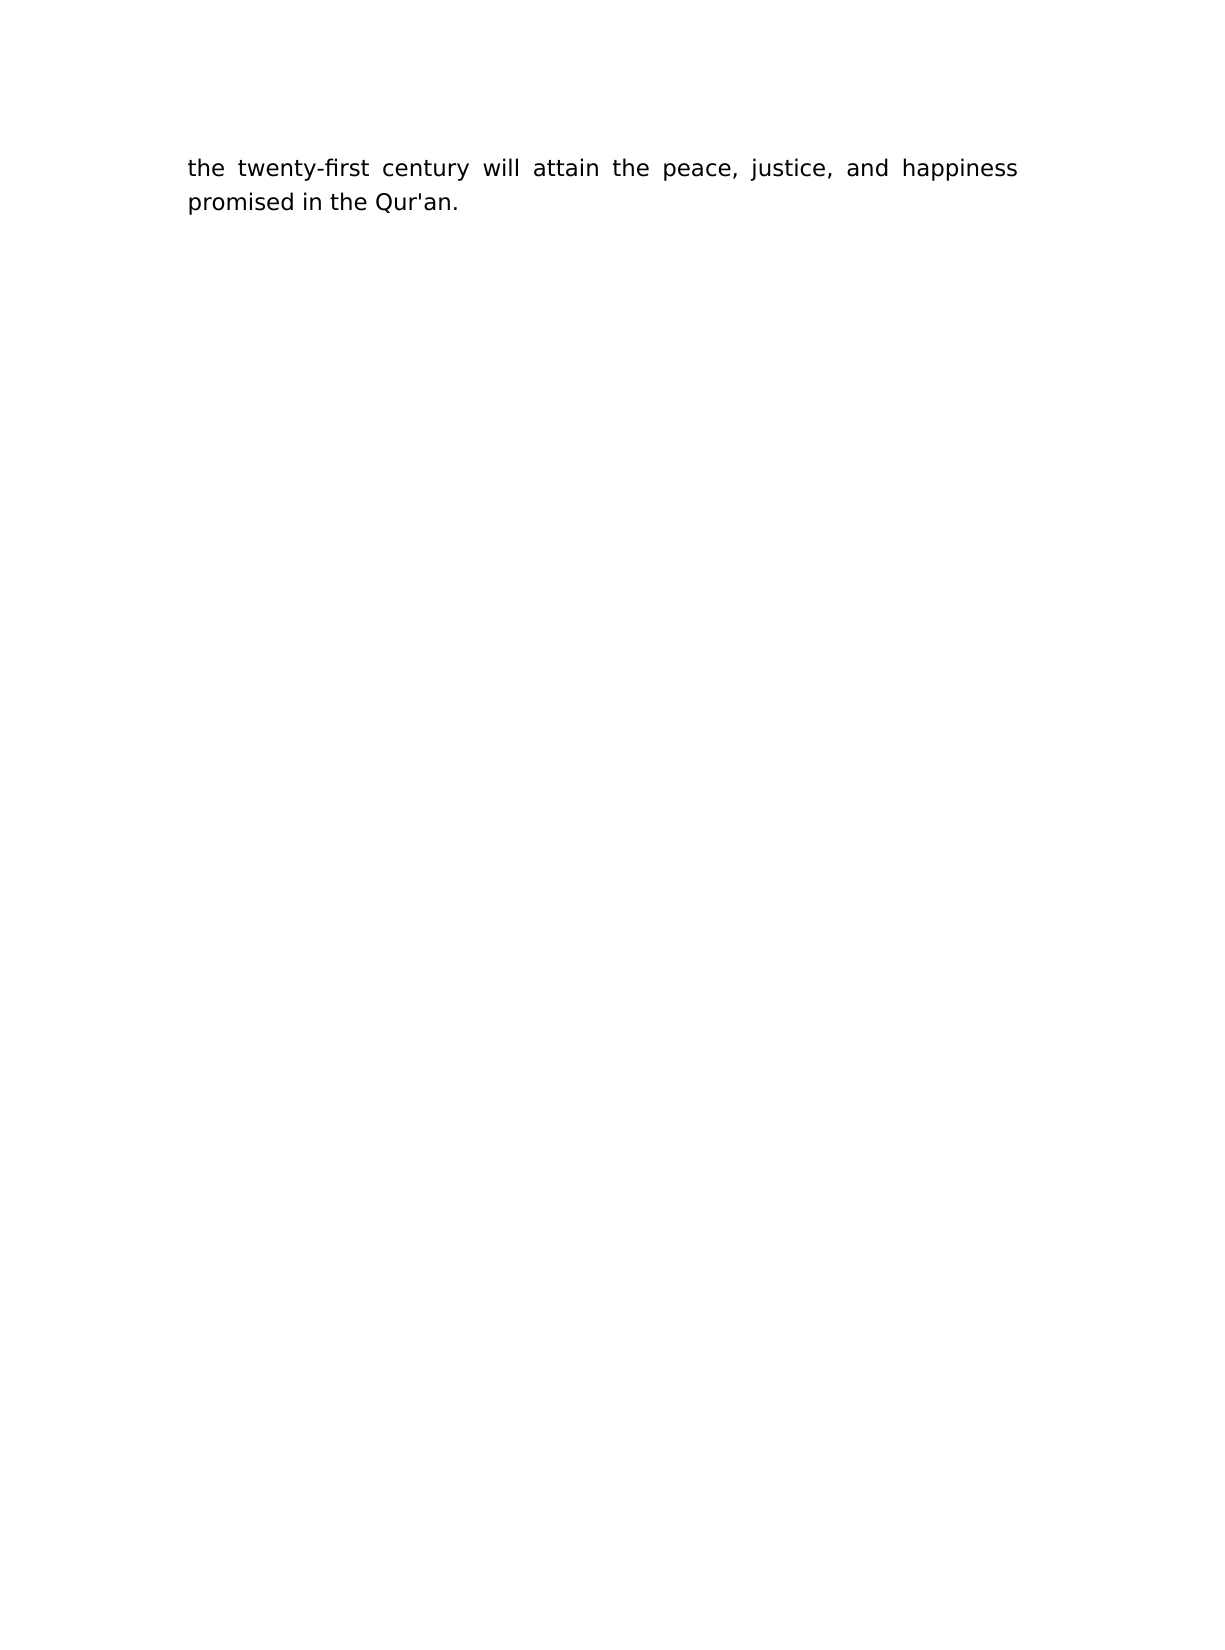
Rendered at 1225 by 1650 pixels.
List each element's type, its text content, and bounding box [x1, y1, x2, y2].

text the twenty-first century will attain the peace, justice, and happiness promised in the Qur'an. [187, 150, 1020, 217]
